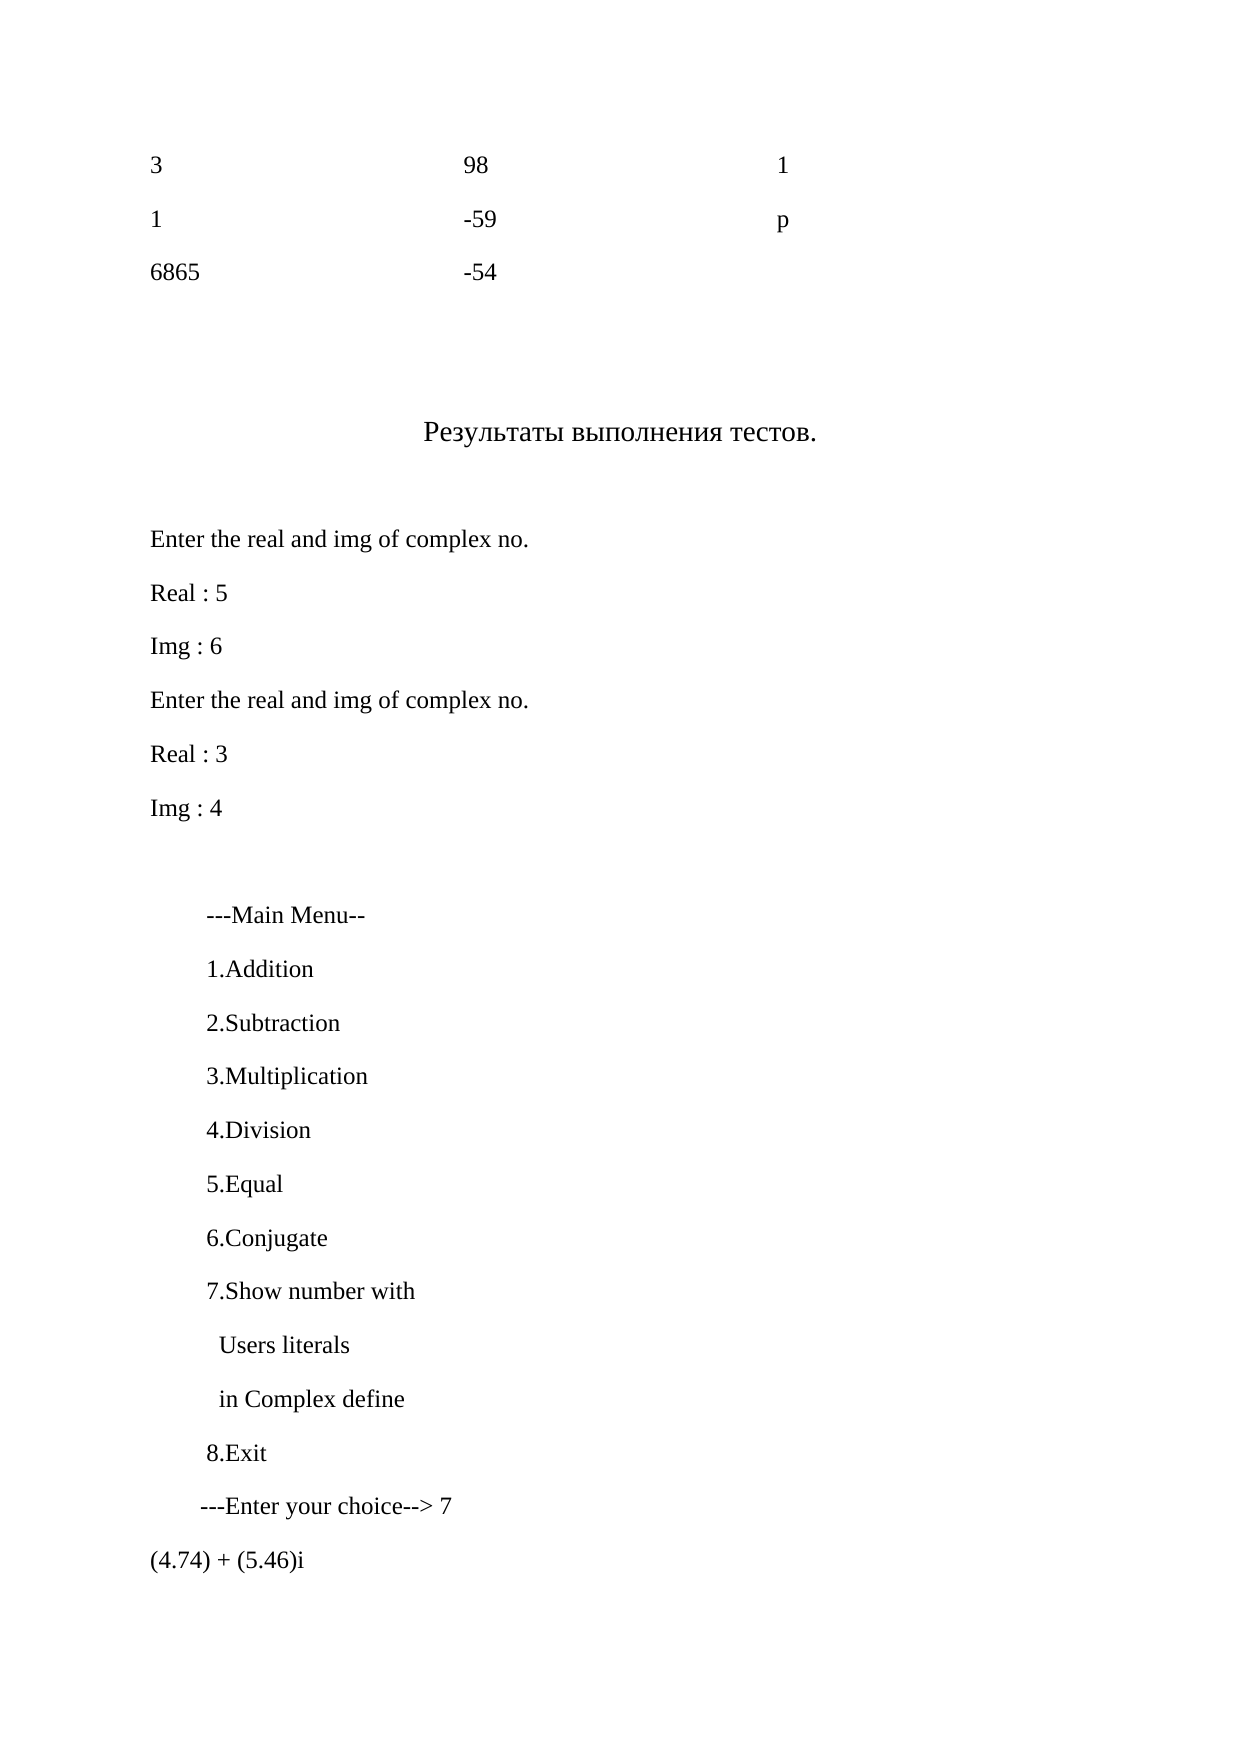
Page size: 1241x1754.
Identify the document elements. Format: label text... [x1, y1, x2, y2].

text ---Enter your choice--> 7 [150, 1491, 1090, 1520]
text 4.Division [150, 1115, 1090, 1144]
text 98 [463, 150, 777, 179]
text р [777, 204, 1090, 232]
text Img : 4 [150, 793, 1090, 821]
text -59 [463, 204, 777, 232]
text 1 [777, 150, 1090, 179]
text 5.Equal [150, 1169, 1090, 1198]
text (4.74) + (5.46)i [150, 1545, 1090, 1574]
text -54 [463, 257, 777, 286]
text 6.Conjugate [150, 1223, 1090, 1251]
text 7.Show number with [150, 1276, 1090, 1305]
text 1 [150, 204, 463, 232]
text 3.Multiplication [150, 1061, 1090, 1090]
text ---Main Menu-- [150, 900, 1090, 929]
text Img : 6 [150, 631, 1090, 660]
text Real : 3 [150, 739, 1090, 768]
text Real : 5 [150, 578, 1090, 606]
text Enter the real and img of complex no. [150, 524, 1090, 553]
text 8.Exit [150, 1438, 1090, 1466]
text 2.Subtraction [150, 1008, 1090, 1036]
text in Complex define [150, 1384, 1090, 1413]
text 1.Addition [150, 954, 1090, 983]
text Enter the real and img of complex no. [150, 685, 1090, 714]
text 6865 [150, 257, 463, 286]
text Users literals [150, 1330, 1090, 1359]
text 3 [150, 150, 463, 179]
text Результаты выполнения тестов. [150, 414, 1090, 447]
